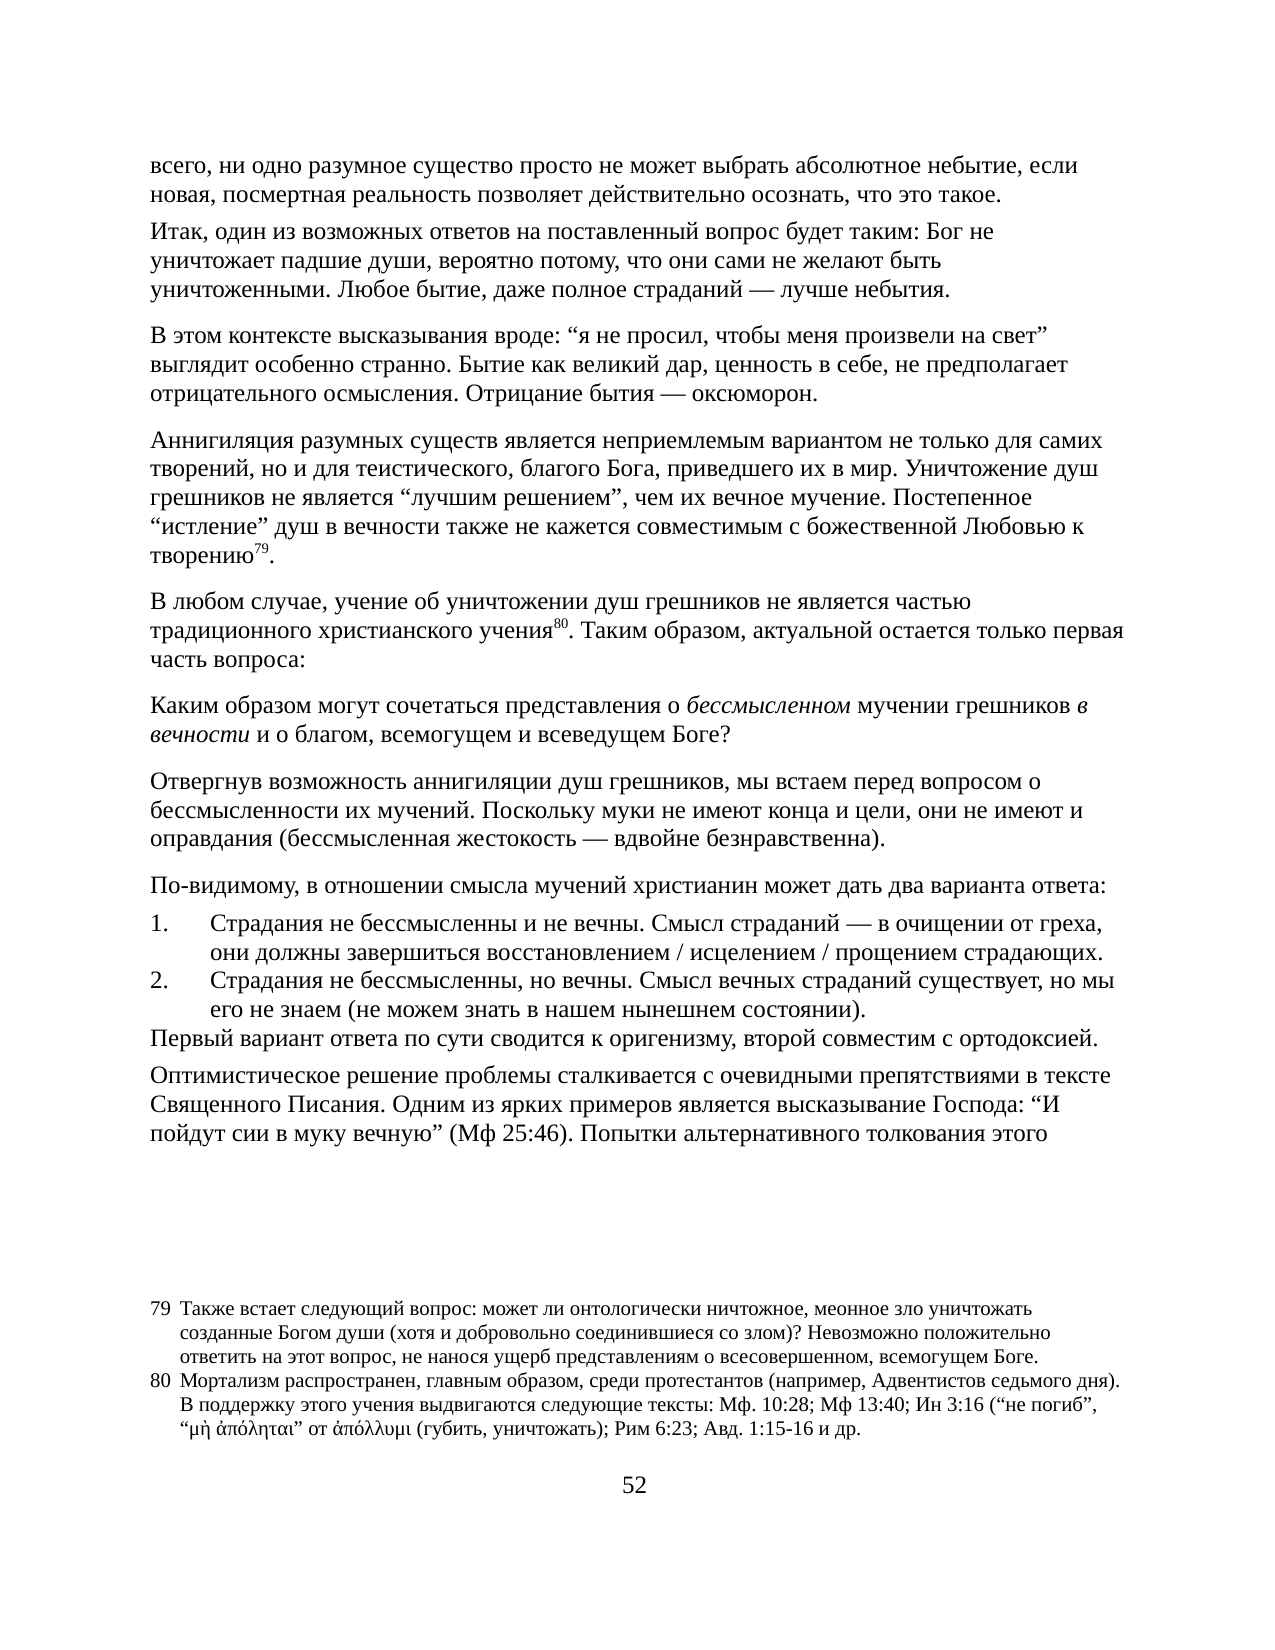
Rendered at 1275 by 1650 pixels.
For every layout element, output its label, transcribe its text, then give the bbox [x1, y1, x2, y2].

text Каким образом могут сочетаться представления о бессмысленном мучении грешников в вечности и о благом, всемогущем и всеведущем Боге? [150, 691, 1125, 748]
text Также встает следующий вопрос: может ли онтологически ничтожное, меонное зло уничтожать созданные Богом души (хотя и добровольно соединившиеся со злом)? Невозможно положительно ответить на этот вопрос, не нанося ущерб представлениям о всесовершенном, всемогущем Боге. [150, 1296, 1125, 1368]
text Мортализм распространен, главным образом, среди протестантов (например, Адвентистов седьмого дня). В поддержку этого учения выдвигаются следующие тексты: Мф. 10:28; Мф 13:40; Ин 3:16 (“не погиб”, “μὴ ἀπόληται” от ἀπόλλυμι (губить, уничтожать); Рим 6:23; Авд. 1:15-16 и др. [150, 1368, 1125, 1440]
text Первый вариант ответа по сути сводится к оригенизму, второй совместим с ортодоксией. [150, 1023, 1125, 1052]
text По-видимому, в отношении смысла мучений христианин может дать два варианта ответа: [150, 870, 1125, 899]
text В этом контексте высказывания вроде: “я не просил, чтобы меня произвели на свет” выглядит особенно странно. Бытие как великий дар, ценность в себе, не предполагает отрицательного осмысления. Отрицание бытия — оксюморон. [150, 321, 1125, 407]
list Страдания не бессмысленны и не вечны. Смысл страданий — в очищении от греха, они должны завершиться восстановлением / исцелением / прощением страдающих. [150, 908, 1125, 965]
text В любом случае, учение об уничтожении душ грешников не является частью традиционного христианского учения. Таким образом, актуальной остается только первая часть вопроса: [150, 586, 1125, 673]
text всего, ни одно разумное существо просто не может выбрать абсолютное небытие, если новая, посмертная реальность позволяет действительно осознать, что это такое. [150, 150, 1125, 207]
text Итак, один из возможных ответов на поставленный вопрос будет таким: Бог не уничтожает падшие души, вероятно потому, что они сами не желают быть уничтоженными. Любое бытие, даже полное страданий — лучше небытия. [150, 216, 1125, 303]
text Аннигиляция разумных существ является неприемлемым вариантом не только для самих творений, но и для теистического, благого Бога, приведшего их в мир. Уничтожение душ грешников не является “лучшим решением”, чем их вечное мучение. Постепенное “истление” душ в вечности также не кажется совместимым с божественной Любовью к творению. [150, 425, 1125, 568]
list Страдания не бессмысленны, но вечны. Смысл вечных страданий существует, но мы его не знаем (не можем знать в нашем нынешнем состоянии). [150, 965, 1125, 1023]
text Оптимистическое решение проблемы сталкивается с очевидными препятствиями в тексте Священного Писания. Одним из ярких примеров является высказывание Господа: “И пойдут сии в муку вечную” (Мф 25:46). Попытки альтернативного толкования этого текста не были приняты православной традицией. То же самое касается попыток истолковать такие высказывания как дидактические приемы, направленные на возбуждение ревности последователей Христа, а не как описание страшной загробной реальности. [150, 1061, 1125, 1147]
text Отвергнув возможность аннигиляции душ грешников, мы встаем перед вопросом о бессмысленности их мучений. Поскольку муки не имеют конца и цели, они не имеют и оправдания (бессмысленная жестокость — вдвойне безнравственна). [150, 766, 1125, 852]
